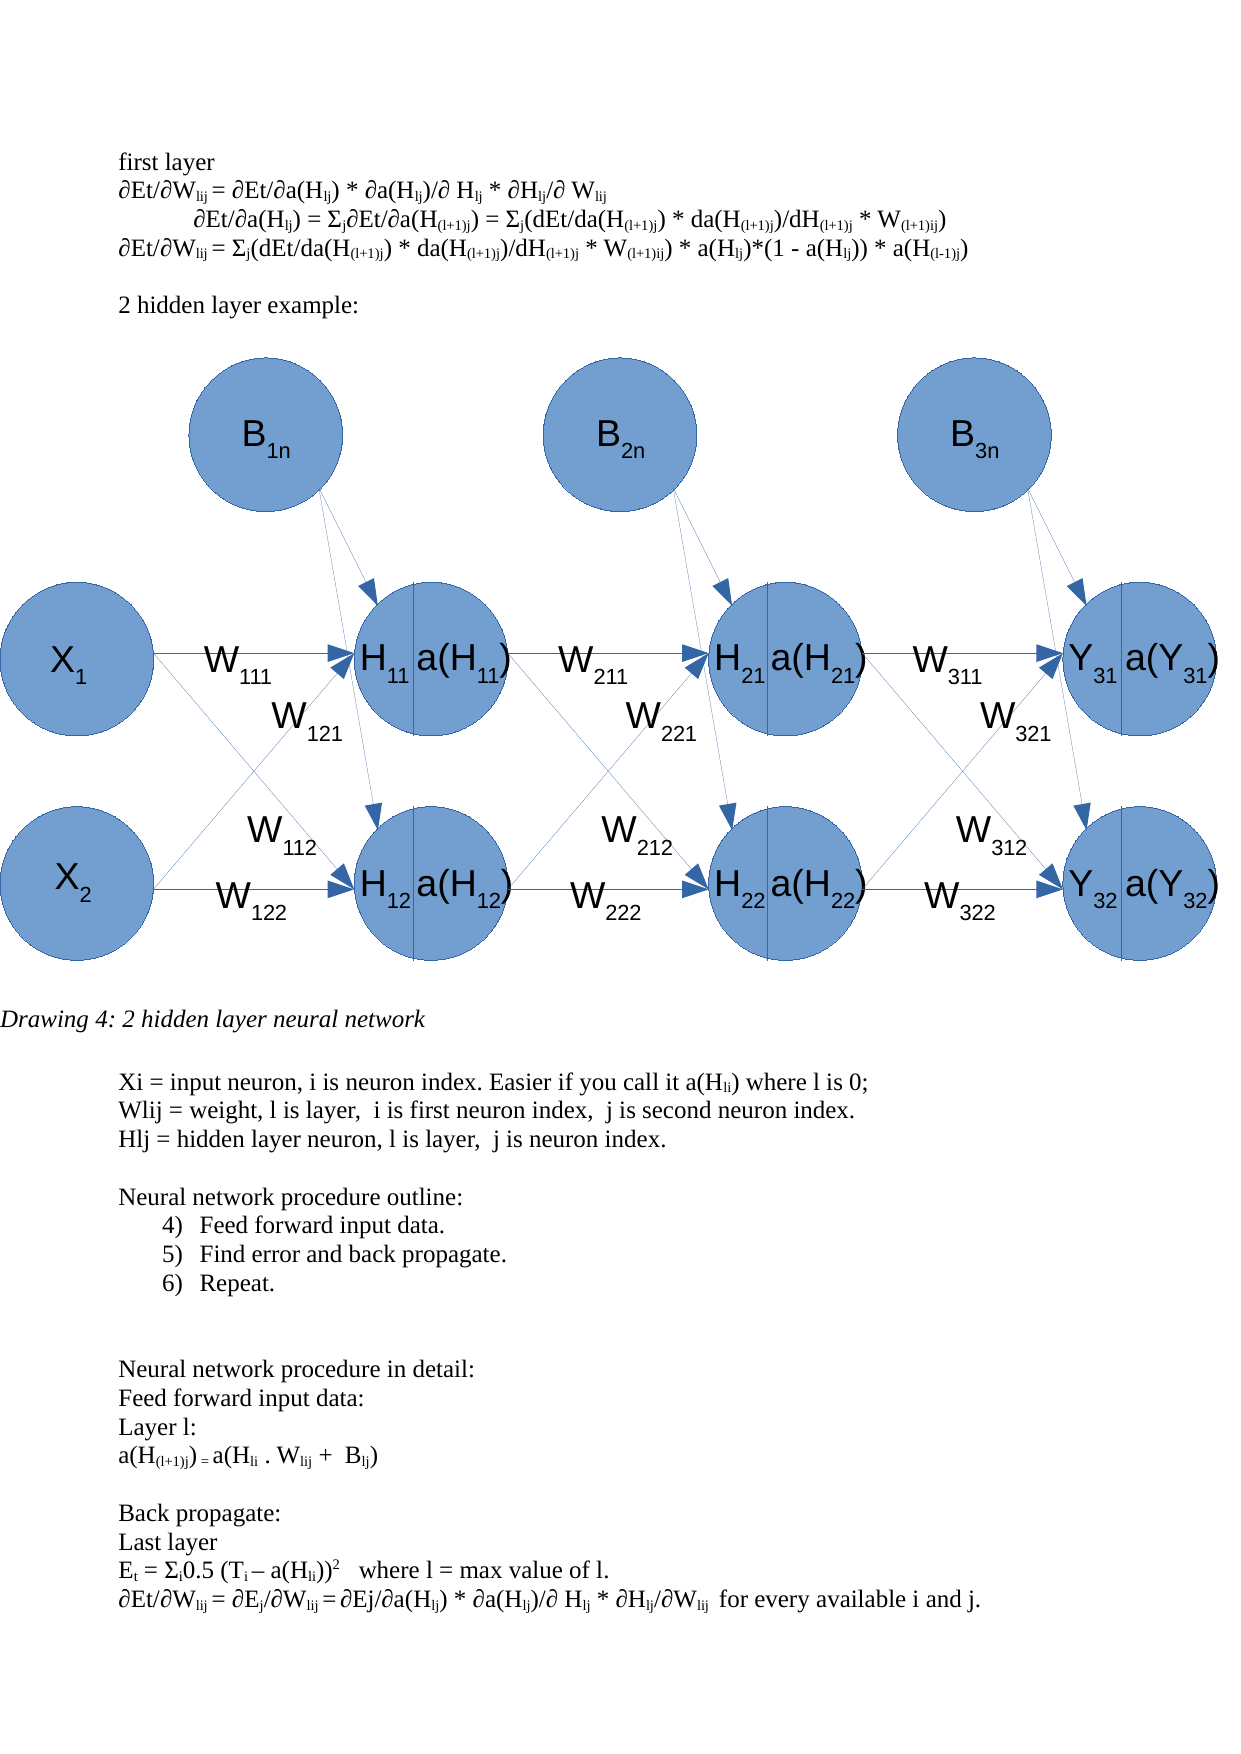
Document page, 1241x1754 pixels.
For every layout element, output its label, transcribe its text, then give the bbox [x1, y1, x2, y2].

list Feed forward input data. [162, 1211, 1122, 1239]
list Feed forward input data: [118, 1383, 1122, 1412]
text Layer l: [118, 1412, 1122, 1441]
text a(H(l+1)j) = a(Hli . Wlij + Blj) [118, 1441, 1122, 1469]
text Neural network procedure outline: [118, 1182, 1122, 1211]
text Drawing 4: 2 hidden layer neural network [0, 370, 1240, 1033]
text Back propagate: [118, 1498, 1122, 1527]
text ∂Et/∂a(Hlj) = Σj∂Et/∂a(H(l+1)j) = Σj(dEt/da(H(l+1)j) * da(H(l+1)j)/dH(l+1)j * W(l+1)ij) [118, 204, 1122, 233]
text Xi = input neuron, i is neuron index. Easier if you call it a(Hli) where l is 0; [118, 1067, 1122, 1096]
text Hlj = hidden layer neuron, l is layer, j is neuron index. [118, 1124, 1122, 1153]
text Wlij = weight, l is layer, i is first neuron index, j is second neuron index. [118, 1096, 1122, 1124]
text ∂Et/∂Wlij = Σj(dEt/da(H(l+1)j) * da(H(l+1)j)/dH(l+1)j * W(l+1)ij) * a(Hlj)*(1 - a(Hlj)) * a(H(l-1)j) [118, 233, 1122, 262]
list Repeat. [162, 1268, 1122, 1297]
text first layer [118, 147, 1122, 176]
text ∂Et/∂Wlij = ∂Et/∂a(Hlj) * ∂a(Hlj)/∂ Hlj * ∂Hlj/∂ Wlij [118, 176, 1122, 204]
text ∂Et/∂Wlij = ∂Ej/∂Wlij = ∂Ej/∂a(Hlj) * ∂a(Hlj)/∂ Hlj * ∂Hlj/∂Wlij for every available i and j. [118, 1584, 1122, 1613]
text Last layer [118, 1527, 1122, 1556]
list Find error and back propagate. [162, 1239, 1122, 1268]
text Et = Σi0.5 (Ti – a(Hli))2 where l = max value of l. [118, 1556, 1122, 1584]
text Neural network procedure in detail: [118, 1354, 1122, 1383]
text 2 hidden layer example: [118, 291, 1122, 319]
